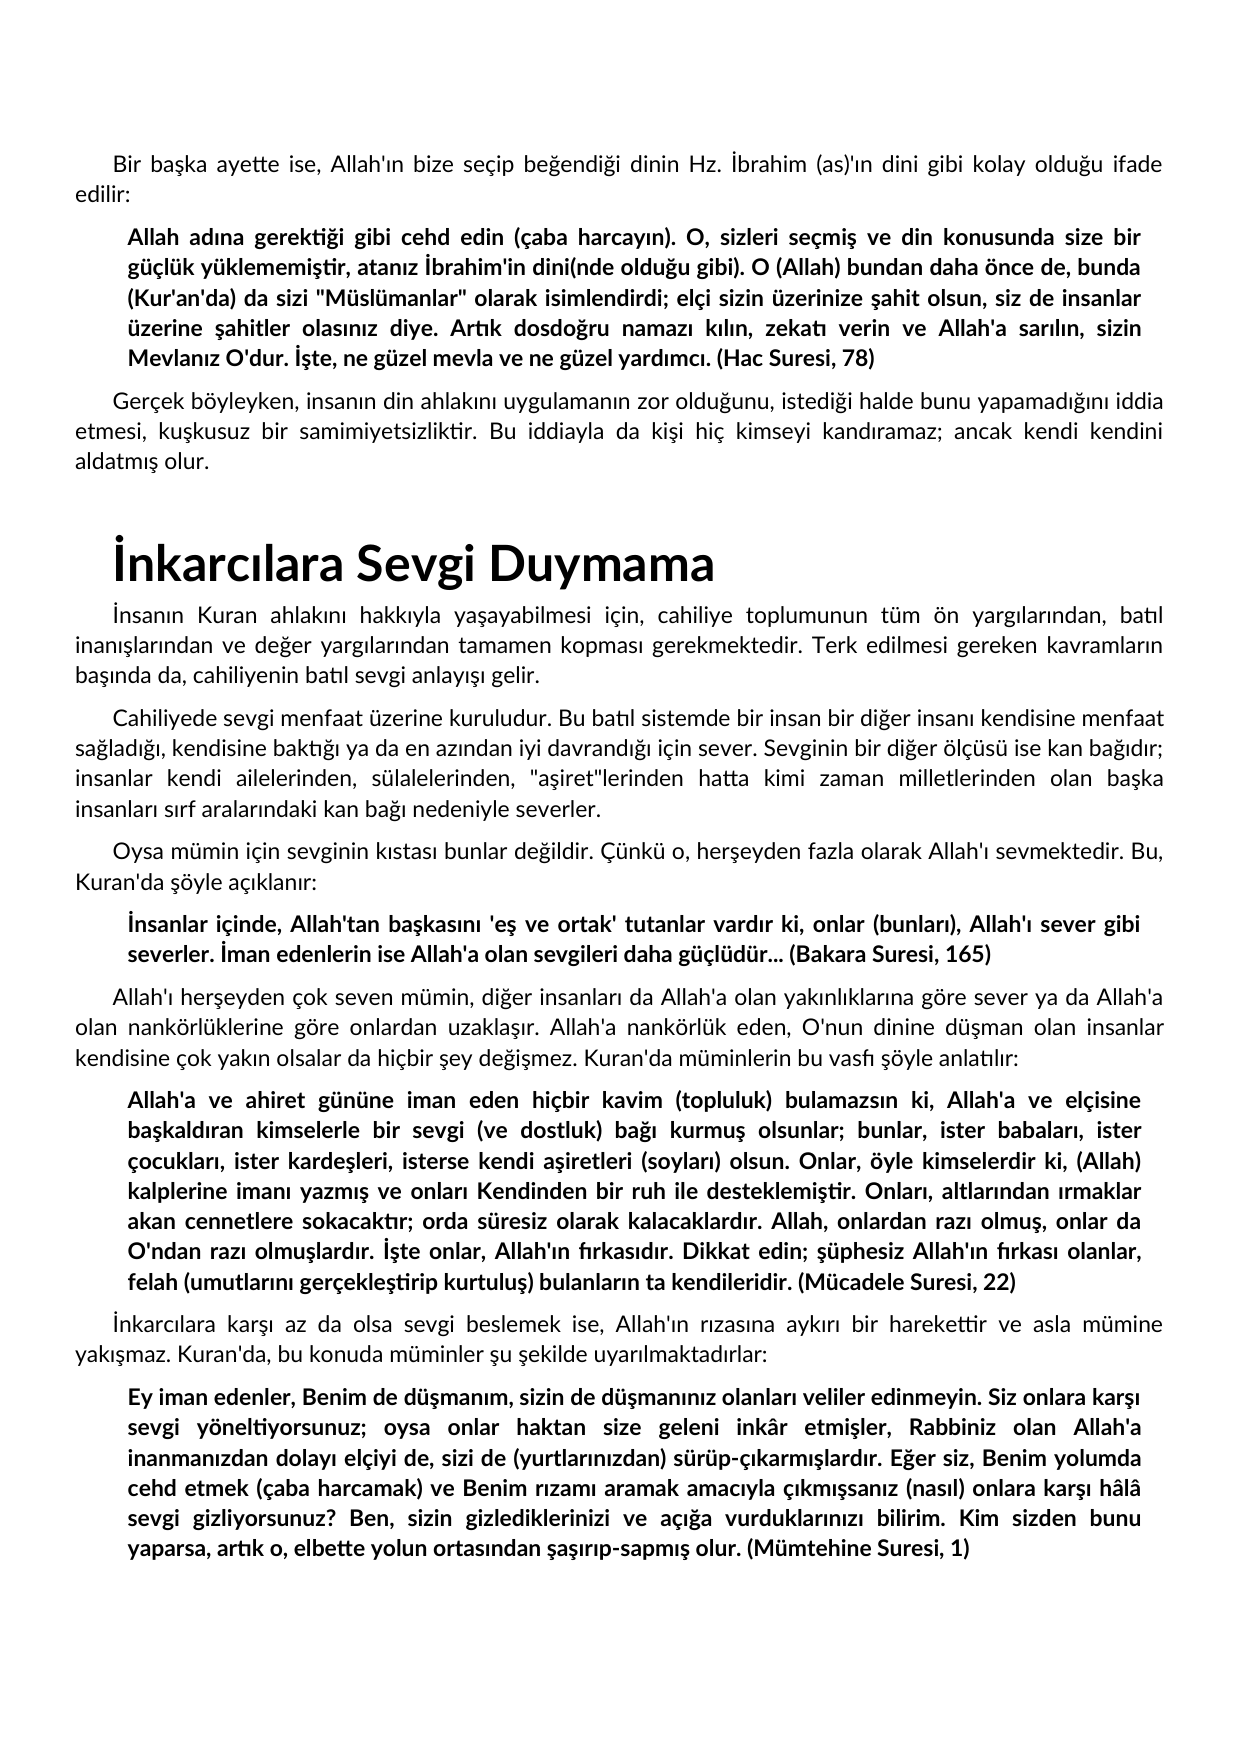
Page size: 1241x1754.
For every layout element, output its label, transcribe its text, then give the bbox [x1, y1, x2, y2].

text Gerçek böyleyken, insanın din ahlakını uygulamanın zor olduğunu, istediği halde bunu yapamadığını iddia etmesi, kuşkusuz bir samimiyetsizliktir. Bu iddiayla da kişi hiç kimseyi kandıramaz; ancak kendi kendini aldatmış olur. [75, 386, 1165, 474]
text Allah'ı herşeyden çok seven mümin, diğer insanları da Allah'a olan yakınlıklarına göre sever ya da Allah'a olan nankörlüklerine göre onlardan uzaklaşır. Allah'a nankörlük eden, O'nun dinine düşman olan insanlar kendisine çok yakın olsalar da hiçbir şey değişmez. Kuran'da müminlerin bu vasfı şöyle anlatılır: [75, 983, 1165, 1071]
text Allah'a ve ahiret gününe iman eden hiçbir kavim (topluluk) bulamazsın ki, Allah'a ve elçisine başkaldıran kimselerle bir sevgi (ve dostluk) bağı kurmuş olsunlar; bunlar, ister babaları, ister çocukları, ister kardeşleri, isterse kendi aşiretleri (soyları) olsun. Onlar, öyle kimselerdir ki, (Allah) kalplerine imanı yazmış ve onları Kendinden bir ruh ile desteklemiştir. Onları, altlarından ırmaklar akan cennetlere sokacaktır; orda süresiz olarak kalacaklardır. Allah, onlardan razı olmuş, onlar da O'ndan razı olmuşlardır. İşte onlar, Allah'ın fırkasıdır. Dikkat edin; şüphesiz Allah'ın fırkası olanlar, felah (umutlarını gerçekleştirip kurtuluş) bulanların ta kendileridir. (Mücadele Suresi, 22) [127, 1086, 1143, 1295]
text Oysa mümin için sevginin kıstası bunlar değildir. Çünkü o, herşeyden fazla olarak Allah'ı sevmektedir. Bu, Kuran'da şöyle açıklanır: [75, 837, 1165, 895]
text Allah adına gerektiği gibi cehd edin (çaba harcayın). O, sizleri seçmiş ve din konusunda size bir güçlük yüklememiştir, atanız İbrahim'in dini(nde olduğu gibi). O (Allah) bundan daha önce de, bunda (Kur'an'da) da sizi "Müslümanlar" olarak isimlendirdi; elçi sizin üzerinize şahit olsun, siz de insanlar üzerine şahitler olasınız diye. Artık dosdoğru namazı kılın, zekatı verin ve Allah'a sarılın, sizin Mevlanız O'dur. İşte, ne güzel mevla ve ne güzel yardımcı. (Hac Suresi, 78) [127, 223, 1143, 371]
text İnsanın Kuran ahlakını hakkıyla yaşayabilmesi için, cahiliye toplumunun tüm ön yargılarından, batıl inanışlarından ve değer yargılarından tamamen kopması gerekmektedir. Terk edilmesi gereken kavramların başında da, cahiliyenin batıl sevgi anlayışı gelir. [75, 601, 1165, 688]
text Bir başka ayette ise, Allah'ın bize seçip beğendiği dinin Hz. İbrahim (as)'ın dini gibi kolay olduğu ifade edilir: [75, 150, 1165, 208]
text Ey iman edenler, Benim de düşmanım, sizin de düşmanınız olanları veliler edinmeyin. Siz onlara karşı sevgi yöneltiyorsunuz; oysa onlar haktan size geleni inkâr etmişler, Rabbiniz olan Allah'a inanmanızdan dolayı elçiyi de, sizi de (yurtlarınızdan) sürüp-çıkarmışlardır. Eğer siz, Benim yolumda cehd etmek (çaba harcamak) ve Benim rızamı aramak amacıyla çıkmışsanız (nasıl) onlara karşı hâlâ sevgi gizliyorsunuz? Ben, sizin gizlediklerinizi ve açığa vurduklarınızı bilirim. Kim sizden bunu yaparsa, artık o, elbette yolun ortasından şaşırıp-sapmış olur. (Mümtehine Suresi, 1) [127, 1383, 1143, 1561]
text Cahiliyede sevgi menfaat üzerine kuruludur. Bu batıl sistemde bir insan bir diğer insanı kendisine menfaat sağladığı, kendisine baktığı ya da en azından iyi davrandığı için sever. Sevginin bir diğer ölçüsü ise kan bağıdır; insanlar kendi ailelerinden, sülalelerinden, "aşiret"lerinden hatta kimi zaman milletlerinden olan başka insanları sırf aralarındaki kan bağı nedeniyle severler. [75, 704, 1165, 822]
text İnkarcılara karşı az da olsa sevgi beslemek ise, Allah'ın rızasına aykırı bir harekettir ve asla mümine yakışmaz. Kuran'da, bu konuda müminler şu şekilde uyarılmaktadırlar: [75, 1310, 1165, 1368]
text İnsanlar içinde, Allah'tan başkasını 'eş ve ortak' tutanlar vardır ki, onlar (bunları), Allah'ı sever gibi severler. İman edenlerin ise Allah'a olan sevgileri daha güçlüdür... (Bakara Suresi, 165) [127, 910, 1143, 968]
subtitle İnkarcılara Sevgi Duymama [112, 532, 1165, 592]
